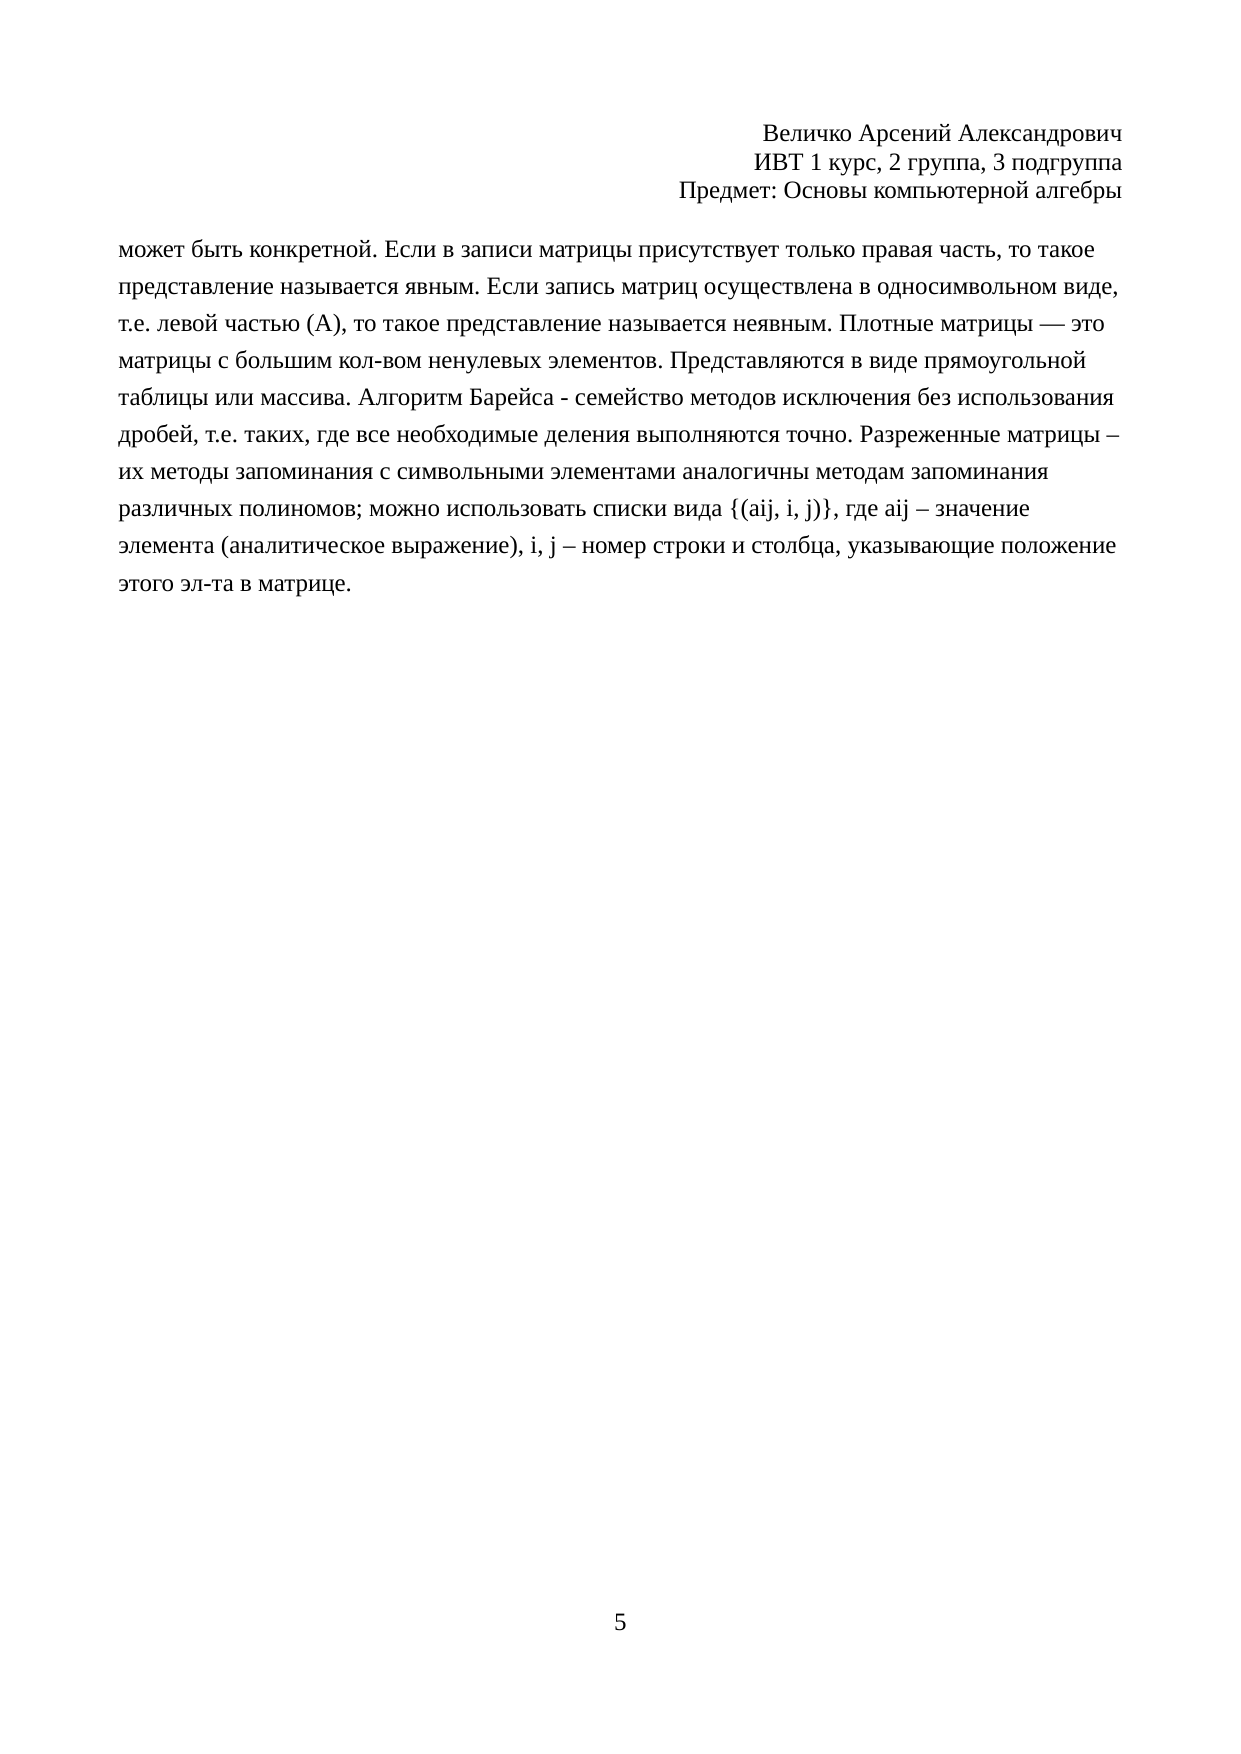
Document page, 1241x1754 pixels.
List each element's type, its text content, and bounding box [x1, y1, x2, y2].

text может быть конкретной. Если в записи матрицы присутствует только правая часть, то такое представление называется явным. Если запись матриц осуществлена в односимвольном виде, т.е. левой частью (А), то такое представление называется неявным. Плотные матрицы — это матрицы с большим кол-вом ненулевых элементов. Представляются в виде прямоугольной таблицы или массива. Алгоритм Барейса - семейство методов исключения без использования дробей, т.е. таких, где все необходимые деления выполняются точно. Разреженные матрицы – их методы запоминания с символьными элементами аналогичны методам запоминания различных полиномов; можно использовать списки вида {(aij, i, j)}, где aij – значение элемента (аналитическое выражение), i, j – номер строки и столбца, указывающие положение этого эл-та в матрице. [118, 234, 1122, 596]
